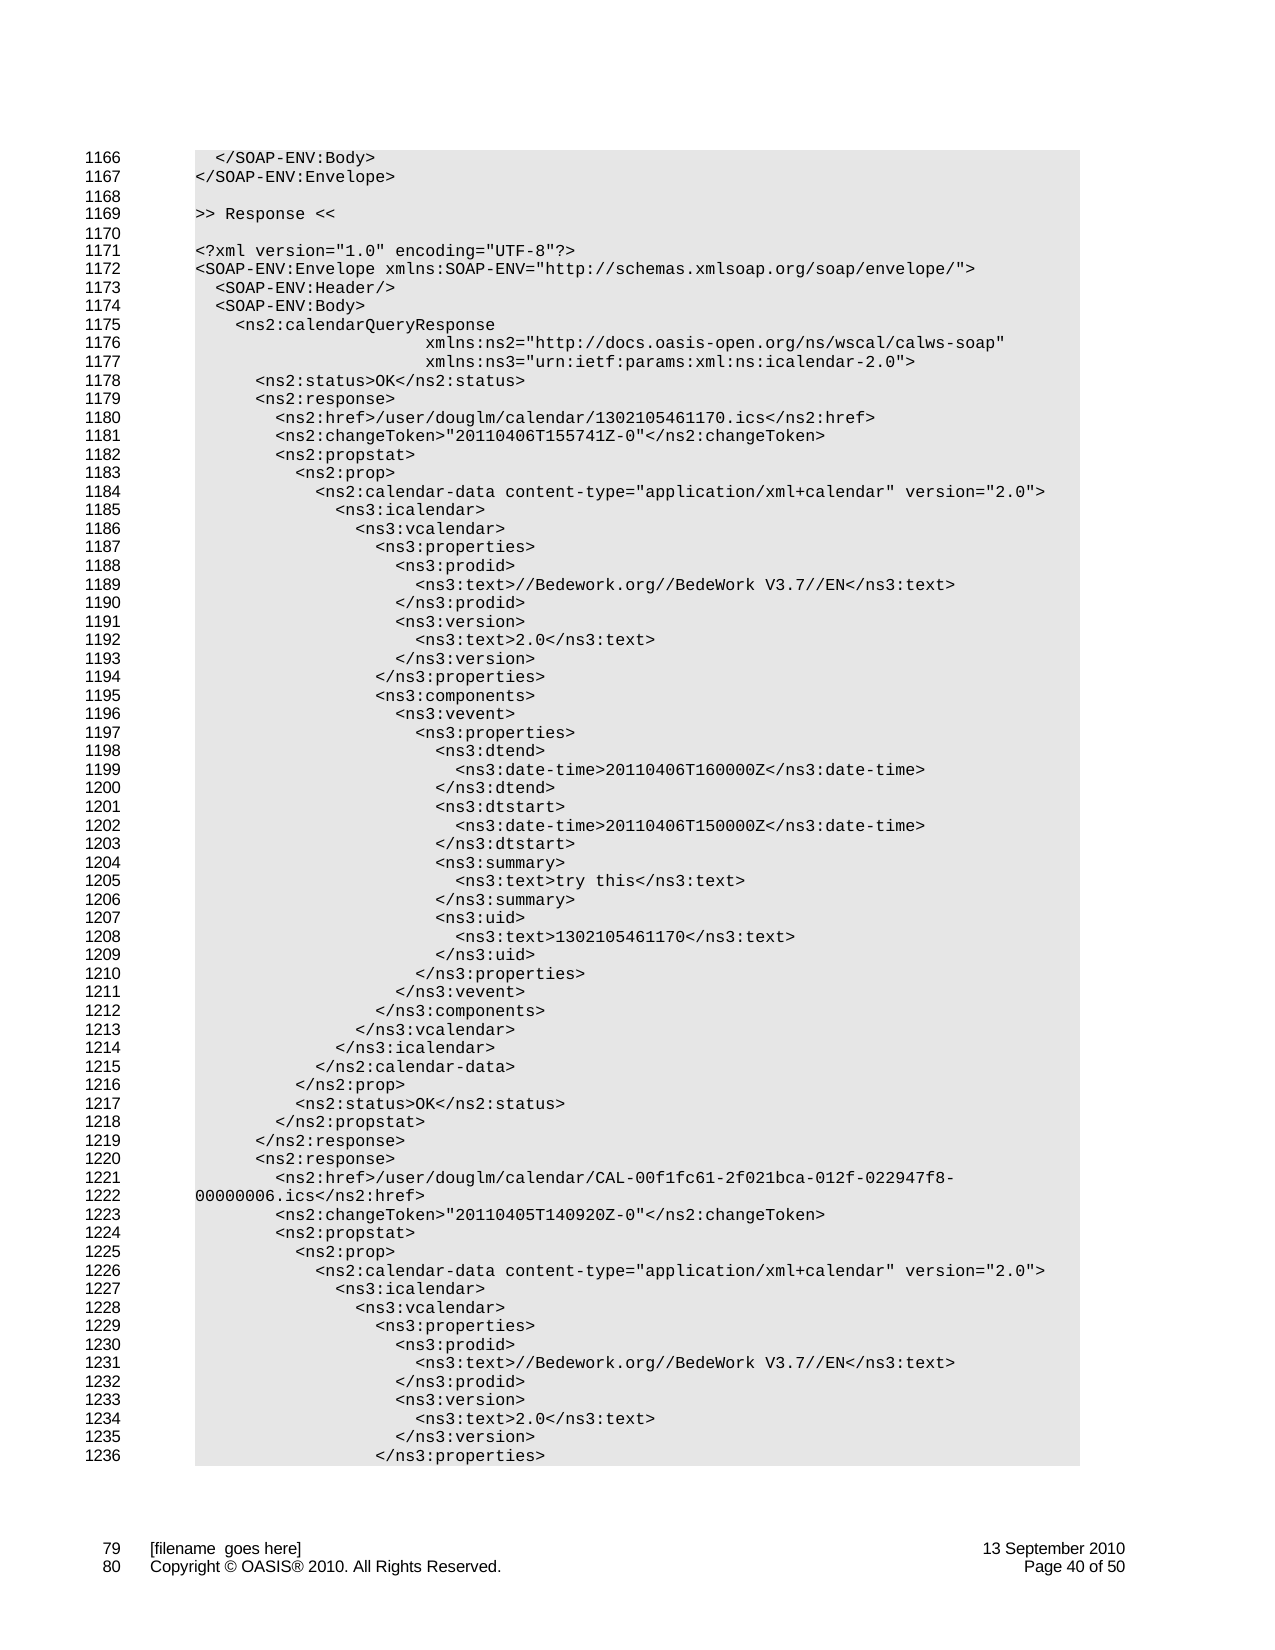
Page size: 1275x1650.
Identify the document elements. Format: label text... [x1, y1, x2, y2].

text </ns3:icalendar> [195, 1040, 1080, 1058]
text </SOAP-ENV:Body> [195, 150, 1080, 168]
text <ns3:date-time>20110406T160000Z</ns3:date-time> [195, 762, 1080, 780]
text <ns3:uid> [195, 910, 1080, 929]
text </ns2:calendar-data> [195, 1058, 1080, 1077]
text </ns3:version> [195, 651, 1080, 669]
text </ns3:properties> [195, 966, 1080, 984]
text <ns3:vevent> [195, 706, 1080, 725]
text <ns2:changeToken>"20110406T155741Z-0"</ns2:changeToken> [195, 428, 1080, 447]
text <ns2:propstat> [195, 447, 1080, 465]
text </ns2:response> [195, 1133, 1080, 1151]
text <ns2:status>OK</ns2:status> [195, 372, 1080, 391]
text </ns3:properties> [195, 669, 1080, 688]
text <ns3:date-time>20110406T150000Z</ns3:date-time> [195, 817, 1080, 836]
text <ns3:vcalendar> [195, 1299, 1080, 1318]
text <ns3:version> [195, 613, 1080, 632]
text </ns3:prodid> [195, 595, 1080, 613]
text <SOAP-ENV:Body> [195, 298, 1080, 317]
text xmlns:ns3="urn:ietf:params:xml:ns:icalendar-2.0"> [195, 354, 1080, 372]
text <ns3:text>1302105461170</ns3:text> [195, 929, 1080, 947]
text <ns3:dtstart> [195, 799, 1080, 817]
text <SOAP-ENV:Envelope xmlns:SOAP-ENV="http://schemas.xmlsoap.org/soap/envelope/"> [195, 261, 1080, 280]
text <ns3:prodid> [195, 558, 1080, 576]
text xmlns:ns2="http://docs.oasis-open.org/ns/wscal/calws-soap" [195, 335, 1080, 354]
text <ns2:calendar-data content-type="application/xml+calendar" version="2.0"> [195, 1262, 1080, 1281]
text </ns3:dtstart> [195, 836, 1080, 854]
text <ns2:href>/user/douglm/calendar/1302105461170.ics</ns2:href> [195, 409, 1080, 428]
text <ns3:text>//Bedework.org//BedeWork V3.7//EN</ns3:text> [195, 1355, 1080, 1374]
text <ns3:prodid> [195, 1337, 1080, 1355]
text <ns2:prop> [195, 1244, 1080, 1262]
text <ns3:text>2.0</ns3:text> [195, 632, 1080, 651]
text <ns3:properties> [195, 539, 1080, 558]
text <SOAP-ENV:Header/> [195, 280, 1080, 298]
text </ns3:prodid> [195, 1374, 1080, 1392]
text <ns2:response> [195, 1151, 1080, 1170]
text <ns2:response> [195, 391, 1080, 409]
text </SOAP-ENV:Envelope> [195, 168, 1080, 187]
text <ns3:properties> [195, 1318, 1080, 1337]
text <ns3:text>2.0</ns3:text> [195, 1411, 1080, 1429]
text <ns3:components> [195, 688, 1080, 706]
text <ns2:propstat> [195, 1225, 1080, 1244]
text <ns2:href>/user/douglm/calendar/CAL-00f1fc61-2f021bca-012f-022947f8-00000006.ics</ns2:href> [195, 1170, 1080, 1207]
text <ns2:status>OK</ns2:status> [195, 1096, 1080, 1114]
text <ns3:properties> [195, 725, 1080, 743]
text </ns3:components> [195, 1003, 1080, 1021]
text </ns3:dtend> [195, 780, 1080, 799]
text <ns3:text>try this</ns3:text> [195, 873, 1080, 892]
text <ns3:text>//Bedework.org//BedeWork V3.7//EN</ns3:text> [195, 576, 1080, 595]
text >> Response << [195, 206, 1080, 224]
text </ns2:prop> [195, 1077, 1080, 1096]
text <?xml version="1.0" encoding="UTF-8"?> [195, 243, 1080, 261]
text </ns2:propstat> [195, 1114, 1080, 1133]
text </ns3:version> [195, 1429, 1080, 1448]
text <ns3:dtend> [195, 743, 1080, 762]
text </ns3:vcalendar> [195, 1021, 1080, 1040]
text <ns3:icalendar> [195, 1281, 1080, 1299]
text <ns3:version> [195, 1392, 1080, 1411]
text </ns3:vevent> [195, 984, 1080, 1003]
text <ns2:changeToken>"20110405T140920Z-0"</ns2:changeToken> [195, 1207, 1080, 1225]
text <ns2:calendar-data content-type="application/xml+calendar" version="2.0"> [195, 484, 1080, 502]
text <ns3:icalendar> [195, 502, 1080, 521]
text </ns3:summary> [195, 892, 1080, 910]
text <ns2:prop> [195, 465, 1080, 484]
text <ns3:summary> [195, 854, 1080, 873]
text </ns3:properties> [195, 1448, 1080, 1466]
text </ns3:uid> [195, 947, 1080, 966]
text <ns3:vcalendar> [195, 521, 1080, 539]
text <ns2:calendarQueryResponse [195, 317, 1080, 335]
